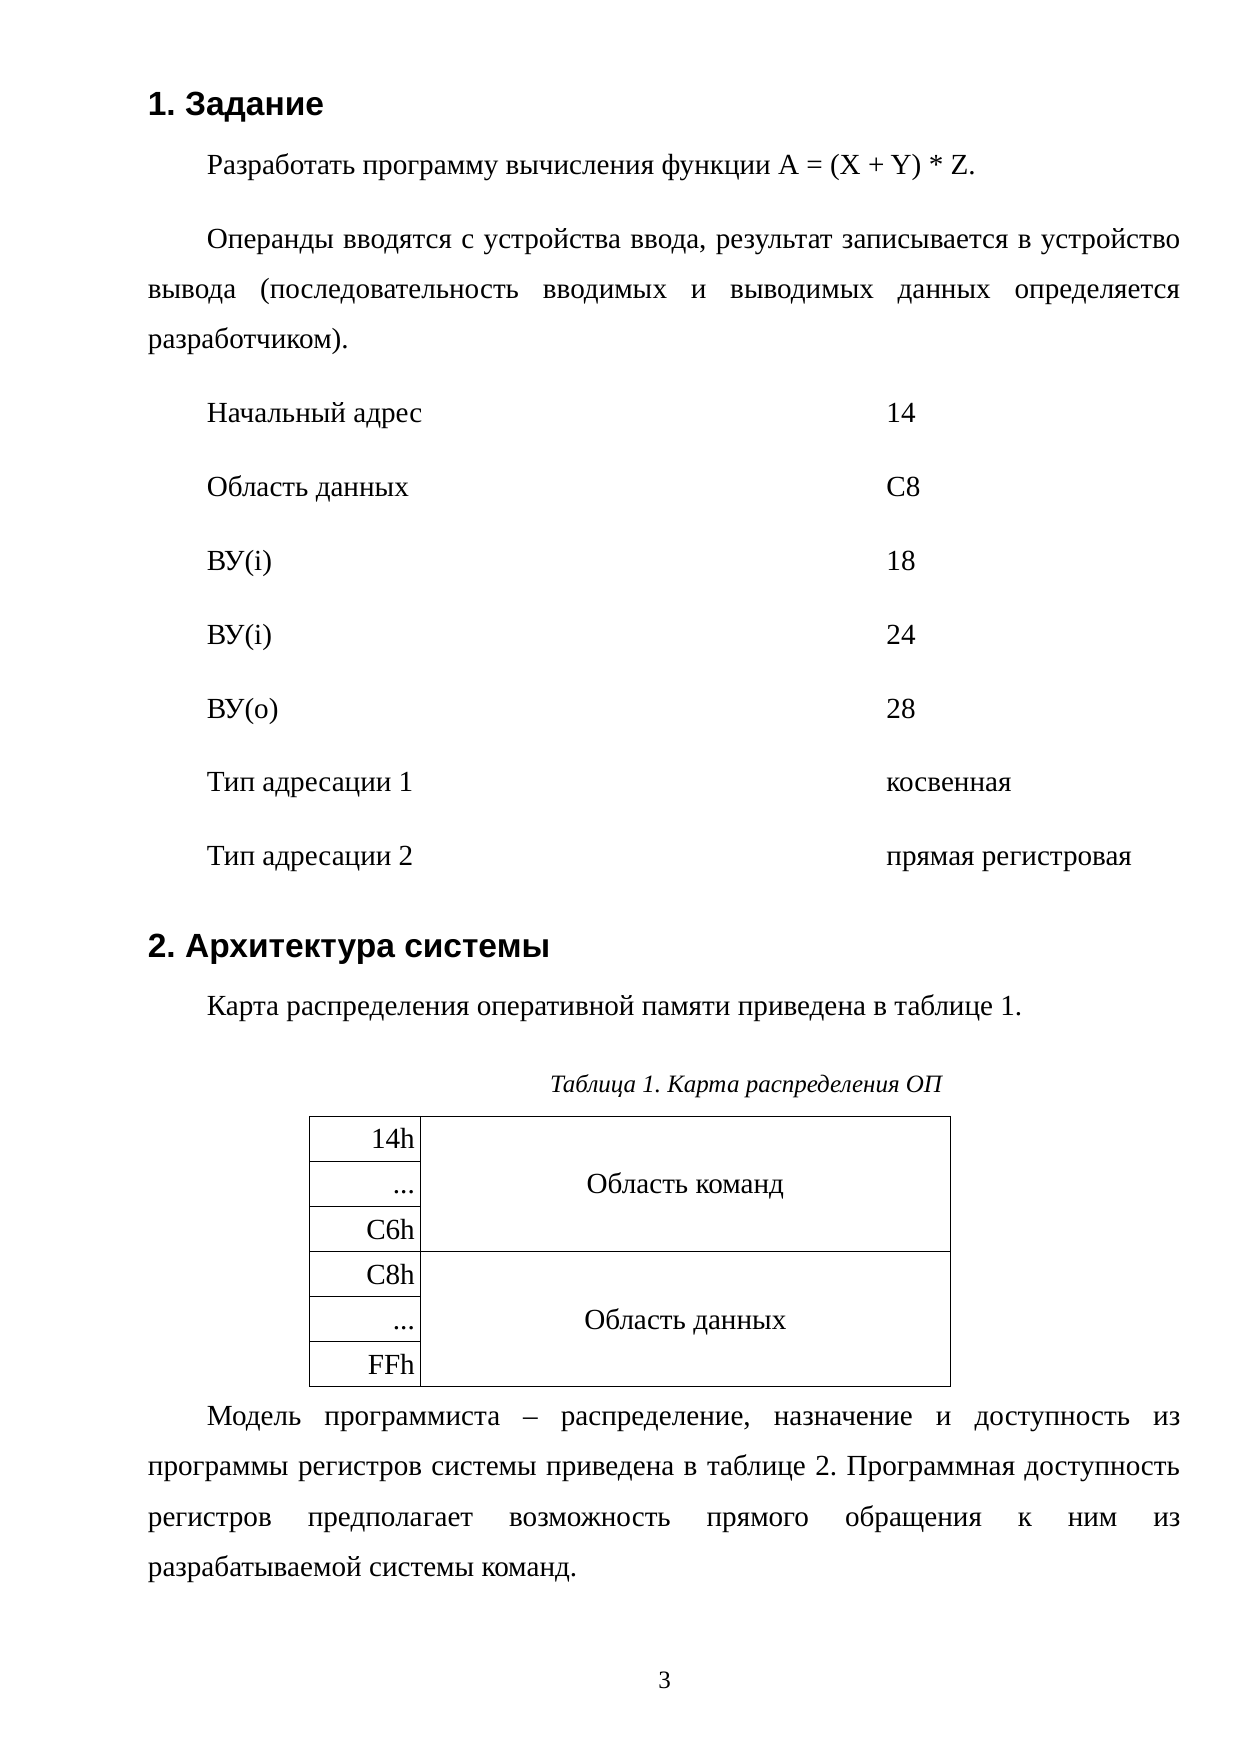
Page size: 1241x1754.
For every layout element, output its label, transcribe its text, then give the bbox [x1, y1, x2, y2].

subtitle 2. Архитектура системы [148, 926, 1181, 964]
text Тип адресации 2 прямая регистровая [148, 838, 1181, 872]
text ВУ(о) 28 [148, 691, 1181, 724]
text Тип адресации 1 косвенная [148, 764, 1181, 798]
table_cell FFh [310, 1342, 420, 1386]
text Область данных С8 [148, 469, 1181, 503]
text Модель программиста – распределение, назначение и доступность из программы регистров системы приведена в таблице 2. Программная доступность регистров предполагает возможность прямого обращения к ним из разрабатываемой системы команд. [148, 1398, 1181, 1583]
subtitle 1. Задание [148, 84, 1181, 123]
table_cell С8h [310, 1252, 420, 1296]
text Разработать программу вычисления функции А = (X + Y) * Z. [148, 147, 1181, 181]
table_cell Область данных [421, 1252, 950, 1386]
text Операнды вводятся с устройства ввода, результат записывается в устройство вывода (последовательность вводимых и выводимых данных определяется разработчиком). [148, 221, 1181, 355]
table_cell ... [310, 1162, 420, 1206]
table_cell ... [310, 1297, 420, 1341]
text ВУ(i) 24 [148, 617, 1181, 650]
table_cell 14h [310, 1117, 420, 1161]
table_header Таблица 1. Карта распределения ОП [309, 1051, 950, 1116]
text Карта распределения оперативной памяти приведена в таблице 1. [148, 988, 1181, 1022]
text Начальный адрес 14 [148, 395, 1181, 429]
table_cell Область команд [421, 1117, 950, 1251]
table_cell C6h [310, 1207, 420, 1251]
text ВУ(i) 18 [148, 543, 1181, 577]
